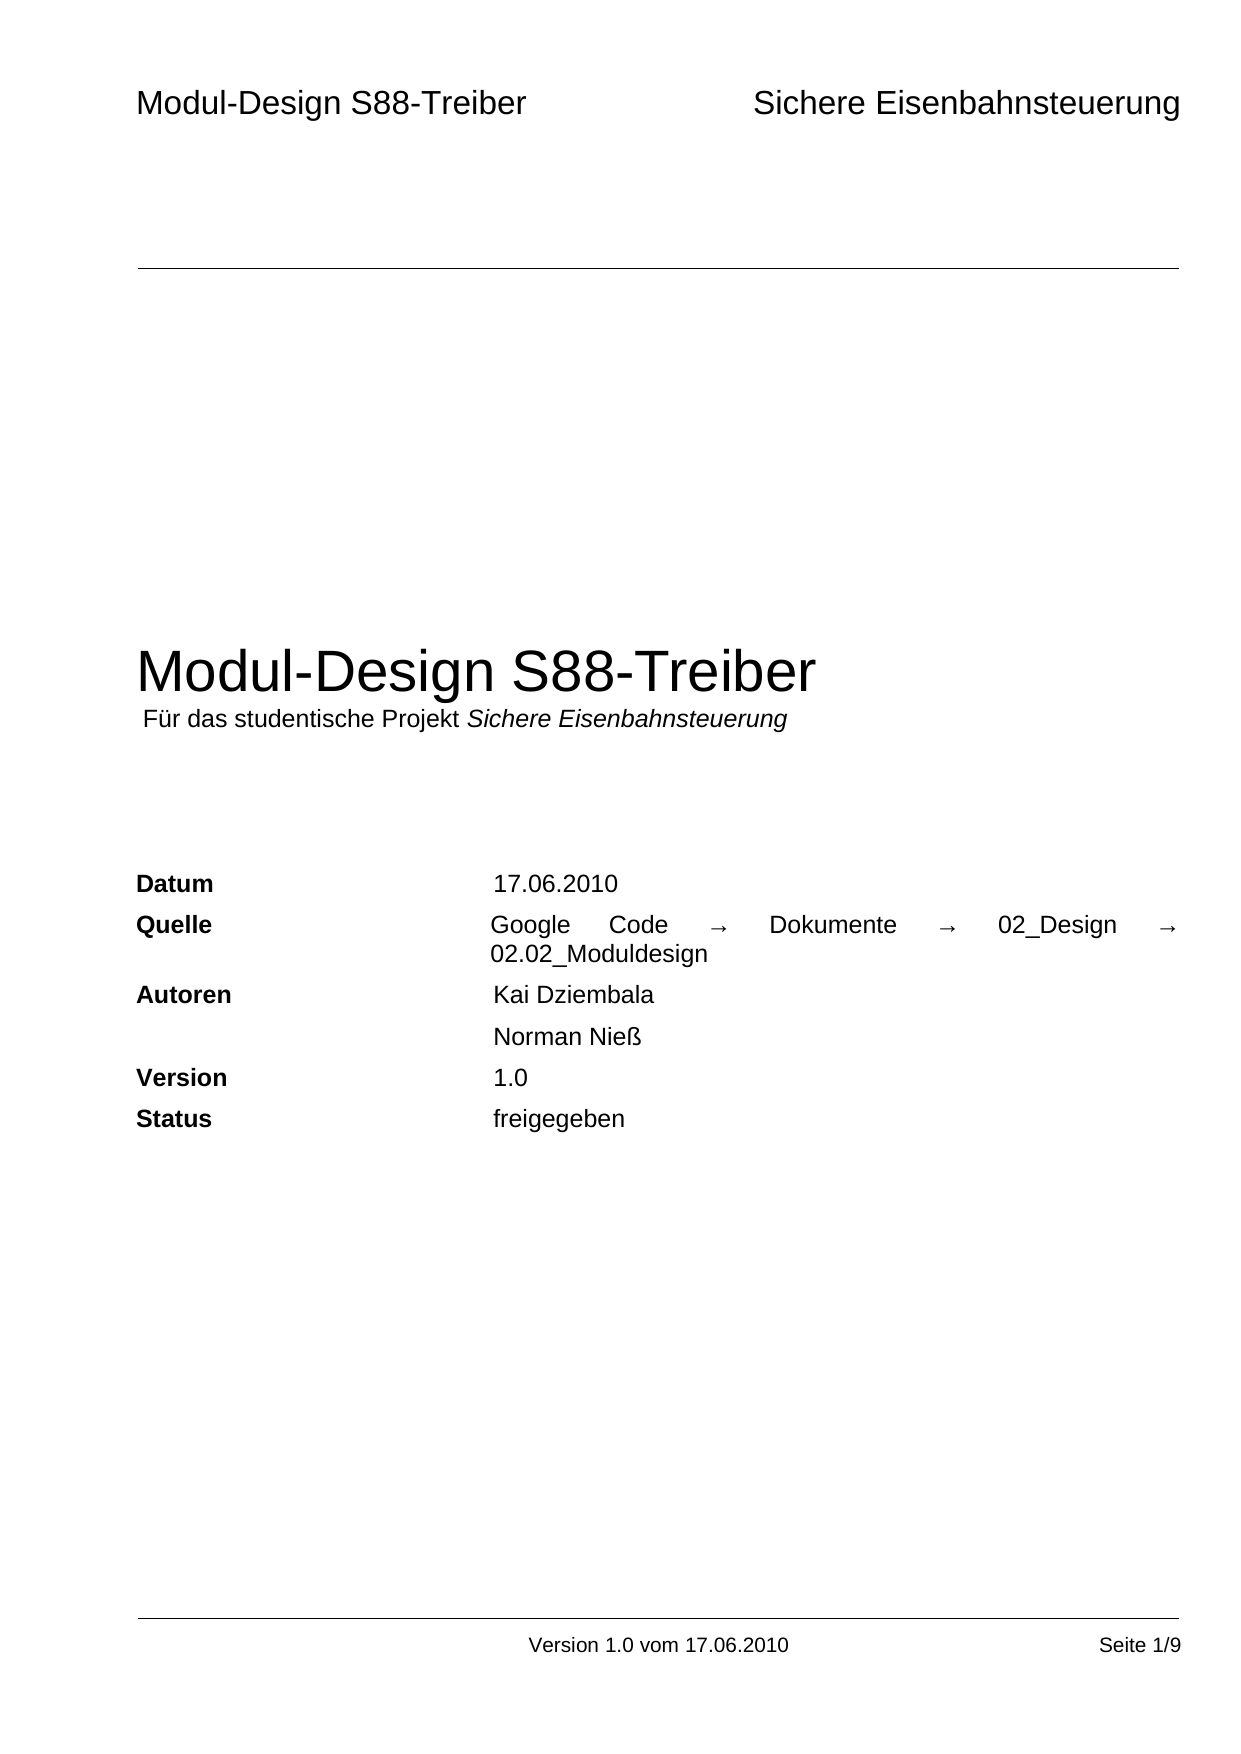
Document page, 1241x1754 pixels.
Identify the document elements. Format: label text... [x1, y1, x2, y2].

text Version 1.0 [136, 1063, 1181, 1092]
text Autoren Kai Dziembala [136, 980, 1181, 1009]
text Status freigegeben [136, 1104, 1181, 1133]
text Quelle Google Code → Dokumente → 02_Design → 02.02_Moduldesign [136, 910, 1181, 968]
text Datum 17.06.2010 [136, 869, 1181, 898]
text Norman Nieß [136, 1022, 1181, 1050]
text Für das studentische Projekt Sichere Eisenbahnsteuerung [136, 704, 1181, 733]
title Modul-Design S88-Treiber [136, 637, 1181, 704]
